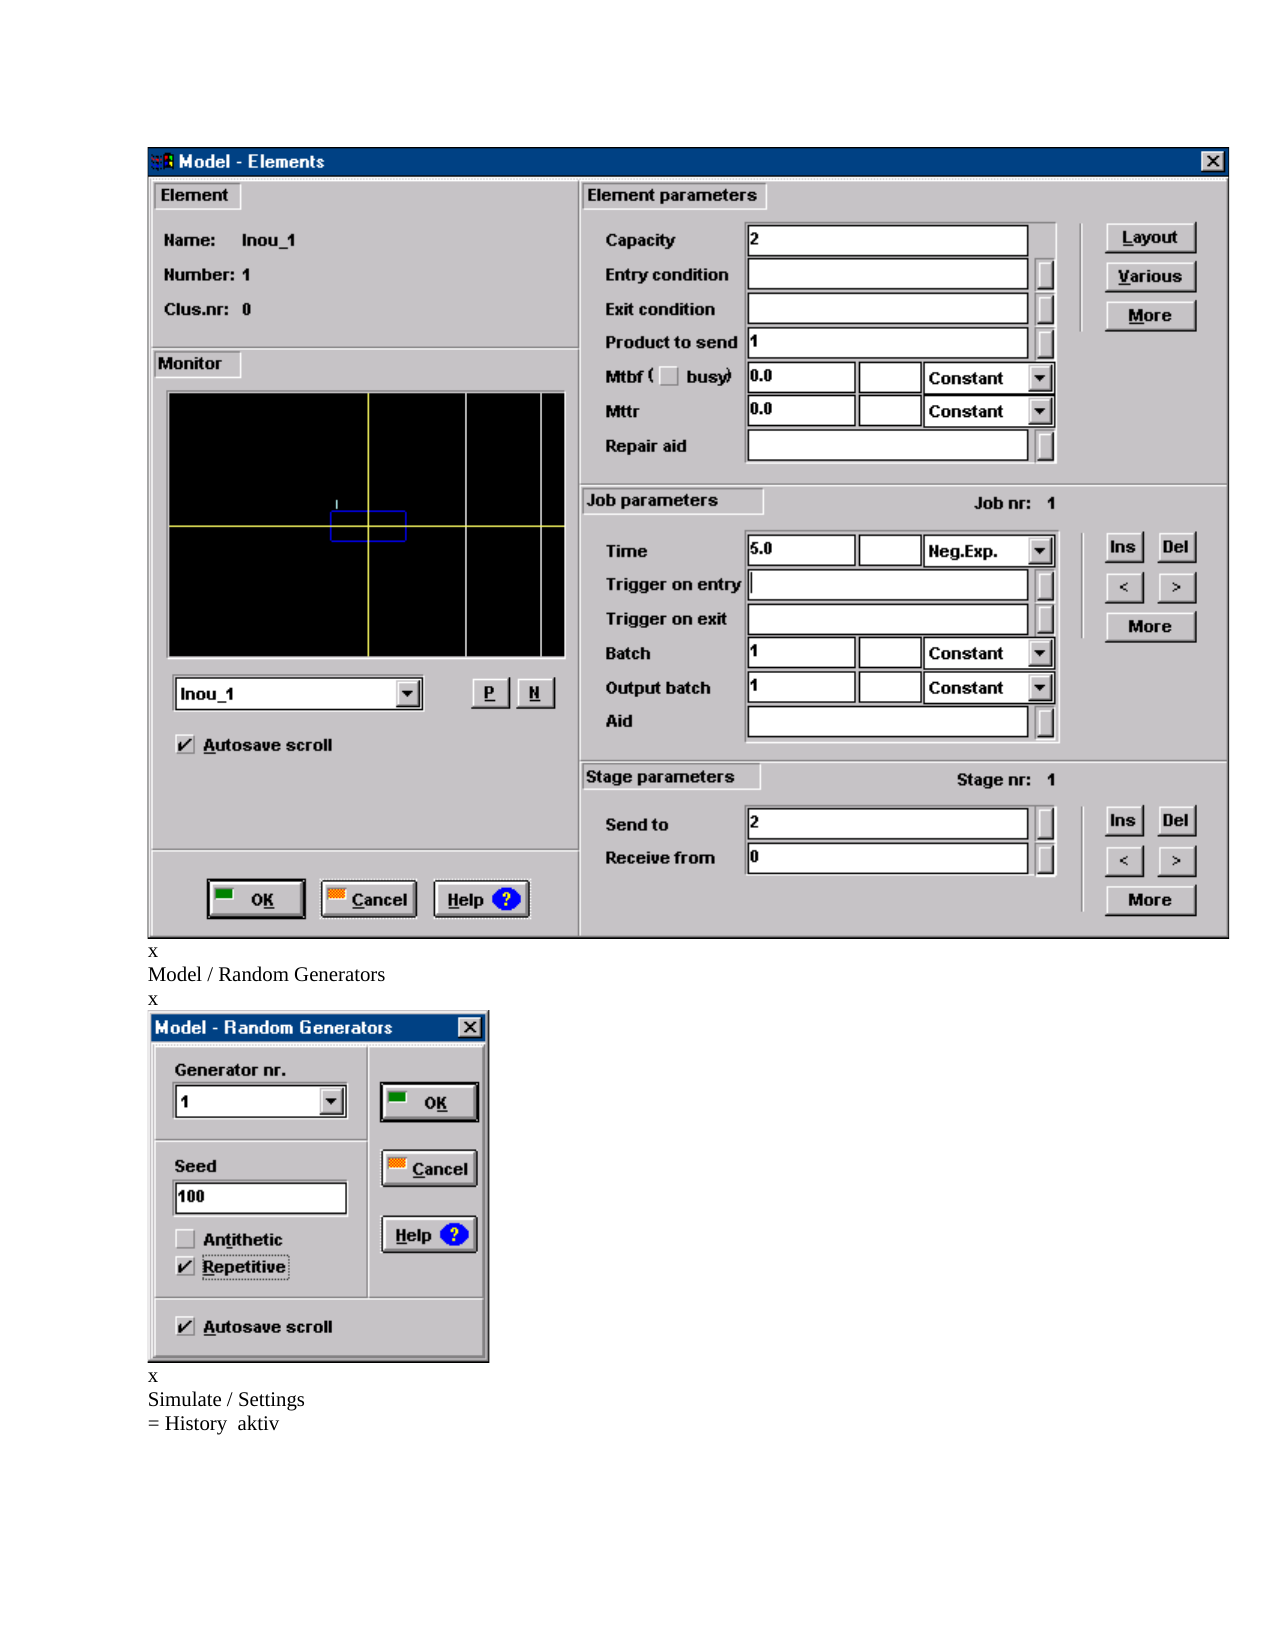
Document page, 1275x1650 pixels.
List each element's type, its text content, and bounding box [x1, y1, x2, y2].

picture [147, 1010, 490, 1363]
text x [148, 1363, 1127, 1387]
text x [148, 986, 1127, 1010]
text Simulate / Settings [148, 1387, 1127, 1411]
text = History aktiv [148, 1411, 1127, 1435]
text x [148, 939, 1127, 962]
picture [147, 147, 1230, 939]
text Model / Random Generators [148, 962, 1127, 986]
